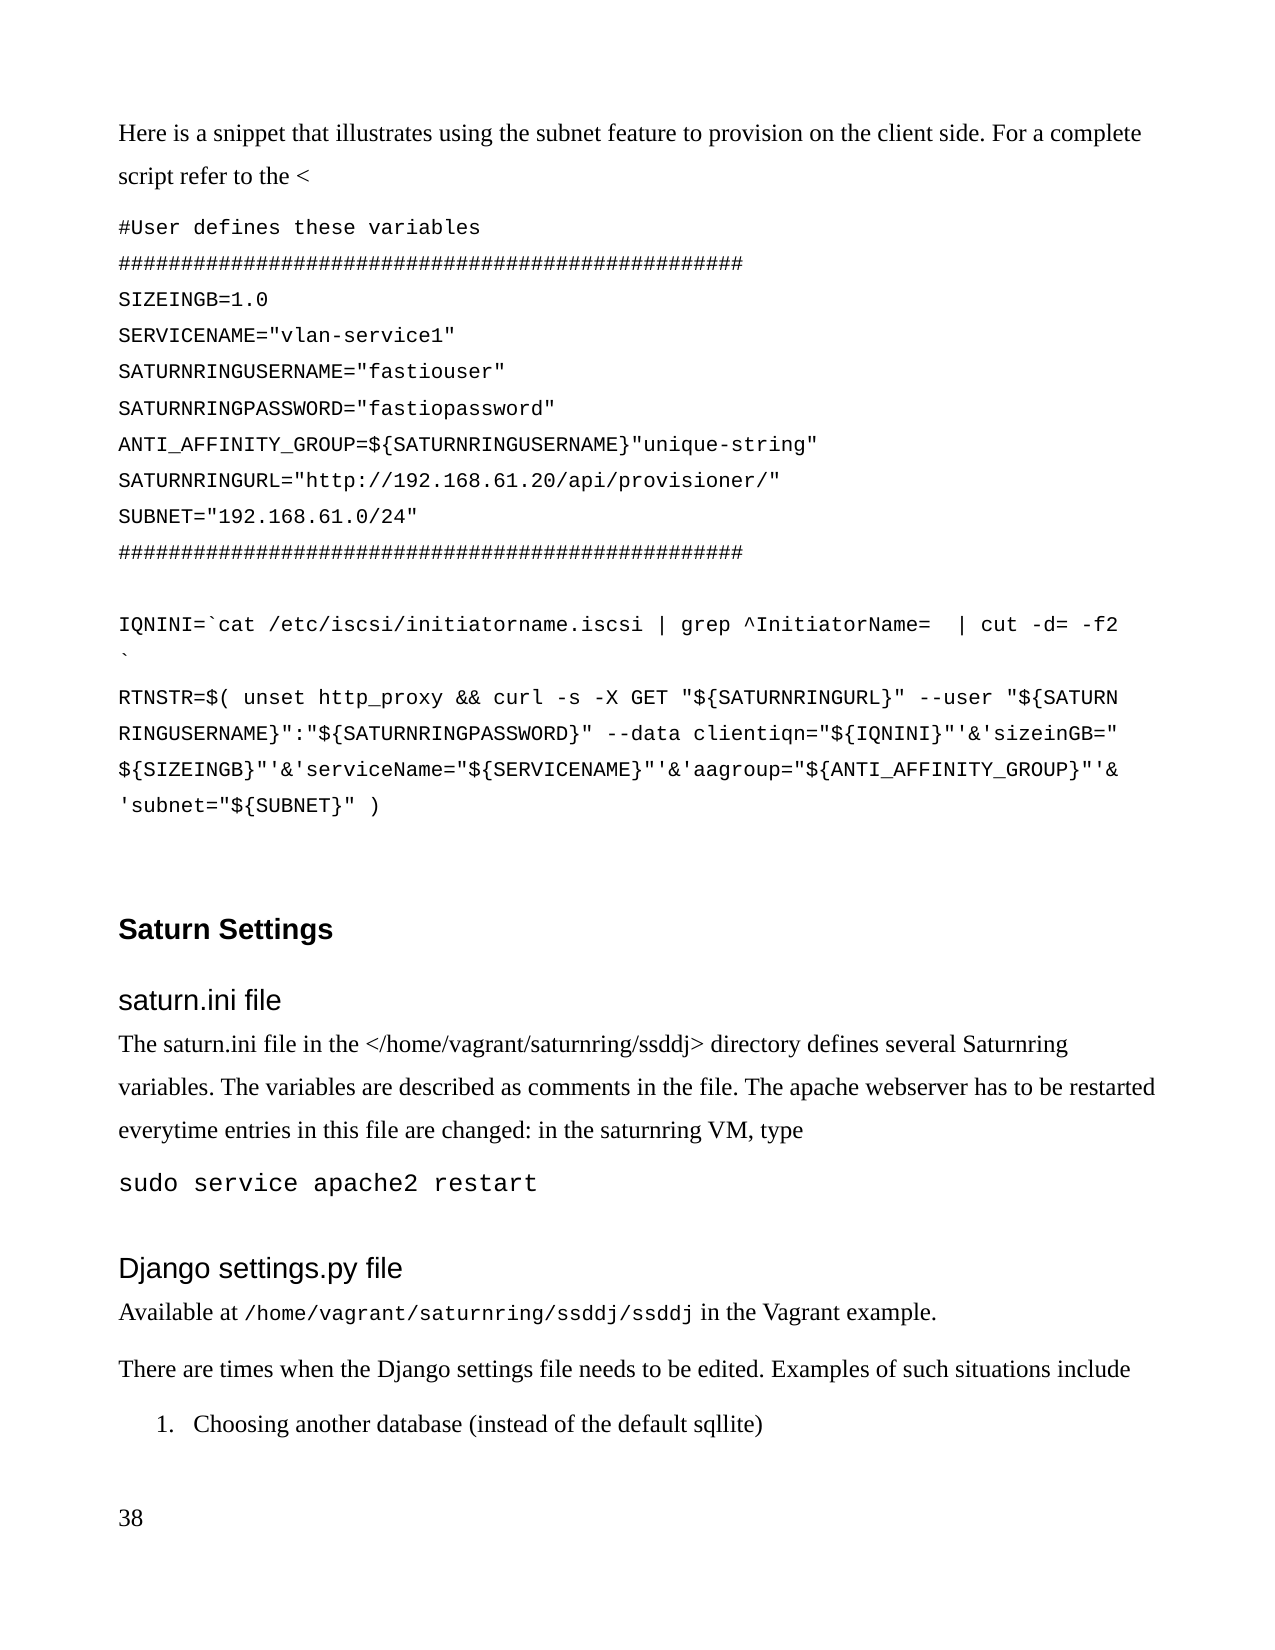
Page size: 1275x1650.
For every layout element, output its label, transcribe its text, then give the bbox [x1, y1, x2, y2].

text 'subnet="${SUBNET}" ) [118, 795, 1157, 819]
list Choosing another database (instead of the default sqllite) [156, 1409, 1157, 1438]
text SERVICENAME="vlan-service1" [118, 325, 1157, 349]
text SIZEINGB=1.0 [118, 289, 1157, 313]
text ################################################## [118, 253, 1157, 277]
text Here is a snippet that illustrates using the subnet feature to provision on the client side. For a complete script refer to the < [118, 118, 1157, 190]
text RINGUSERNAME}":"${SATURNRINGPASSWORD}" --data clientiqn="${IQNINI}"'&'sizeinGB=" [118, 723, 1157, 747]
text SATURNRINGPASSWORD="fastiopassword" [118, 398, 1157, 421]
text ` [118, 651, 1157, 674]
subtitle Saturn Settings [118, 912, 1157, 946]
text sudo service apache2 restart [118, 1171, 1157, 1199]
text There are times when the Django settings file needs to be edited. Examples of such situations include [118, 1354, 1157, 1383]
text The saturn.ini file in the </home/vagrant/saturnring/ssddj> directory defines several Saturnring variables. The variables are described as comments in the file. The apache webserver has to be restarted everytime entries in this file are changed: in the saturnring VM, type [118, 1029, 1157, 1144]
text SATURNRINGUSERNAME="fastiouser" [118, 361, 1157, 385]
text SATURNRINGURL="http://192.168.61.20/api/provisioner/" [118, 470, 1157, 493]
text IQNINI=`cat /etc/iscsi/initiatorname.iscsi | grep ^InitiatorName= | cut -d= -f2 [118, 614, 1157, 638]
text #User defines these variables [118, 217, 1157, 241]
text ################################################## [118, 542, 1157, 566]
subtitle Django settings.py file [118, 1251, 1157, 1284]
text ${SIZEINGB}"'&'serviceName="${SERVICENAME}"'&'aagroup="${ANTI_AFFINITY_GROUP}"'& [118, 759, 1157, 783]
text SUBNET="192.168.61.0/24" [118, 506, 1157, 530]
text RTNSTR=$( unset http_proxy && curl -s -X GET "${SATURNRINGURL}" --user "${SATURN [118, 687, 1157, 710]
text Available at /home/vagrant/saturnring/ssddj/ssddj in the Vagrant example. [118, 1297, 1157, 1327]
text ANTI_AFFINITY_GROUP=${SATURNRINGUSERNAME}"unique-string" [118, 434, 1157, 457]
subtitle saturn.ini file [118, 983, 1157, 1017]
